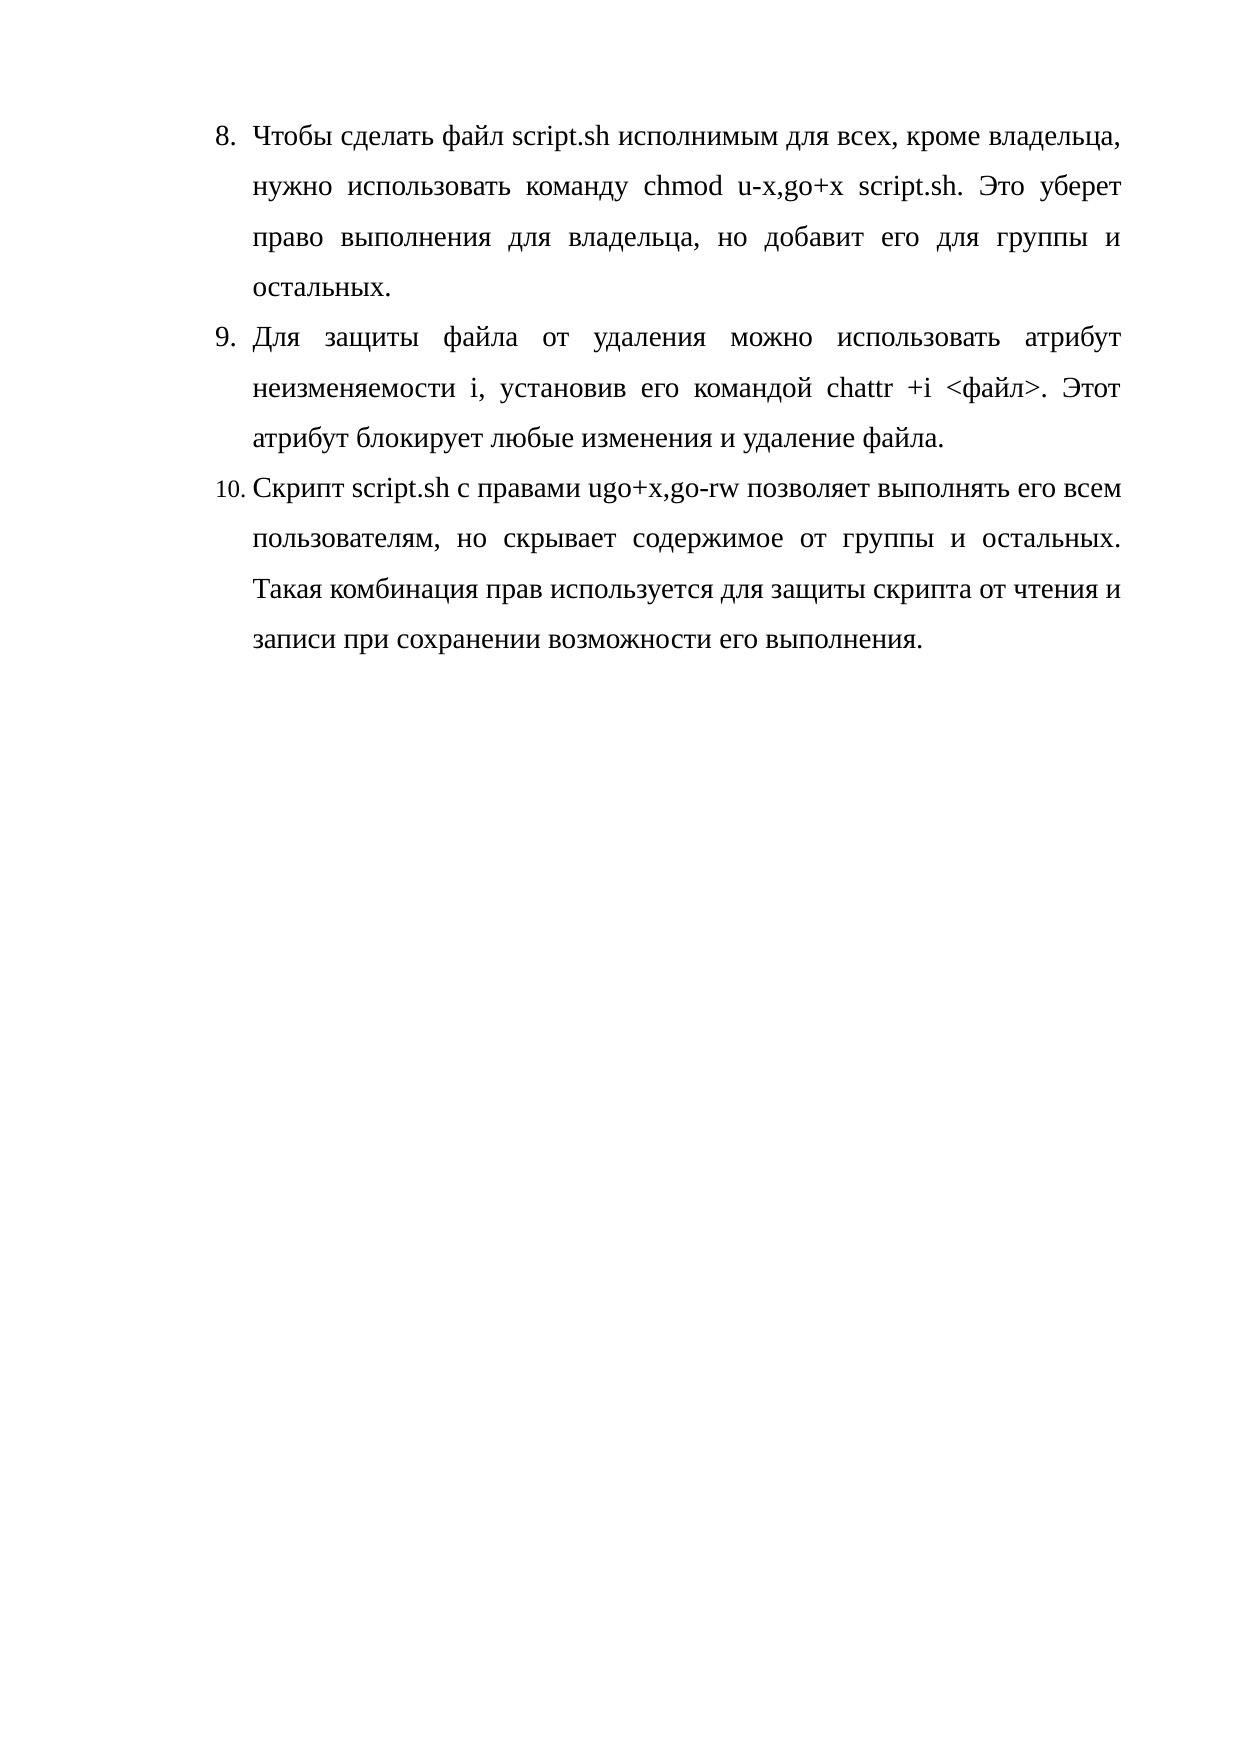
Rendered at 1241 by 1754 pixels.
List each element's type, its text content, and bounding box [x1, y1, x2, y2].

list Для защиты файла от удаления можно использовать атрибут неизменяемости i, установив его командой chattr +i <файл>. Этот атрибут блокирует любые изменения и удаление файла. [215, 319, 1122, 453]
list Скрипт script.sh с правами ugo+x,go-rw позволяет выполнять его всем пользователям, но скрывает содержимое от группы и остальных. Такая комбинация прав используется для защиты скрипта от чтения и записи при сохранении возможности его выполнения. [215, 470, 1122, 655]
list Чтобы сделать файл script.sh исполнимым для всех, кроме владельца, нужно использовать команду chmod u-x,go+x script.sh. Это уберет право выполнения для владельца, но добавит его для группы и остальных. [215, 118, 1122, 303]
